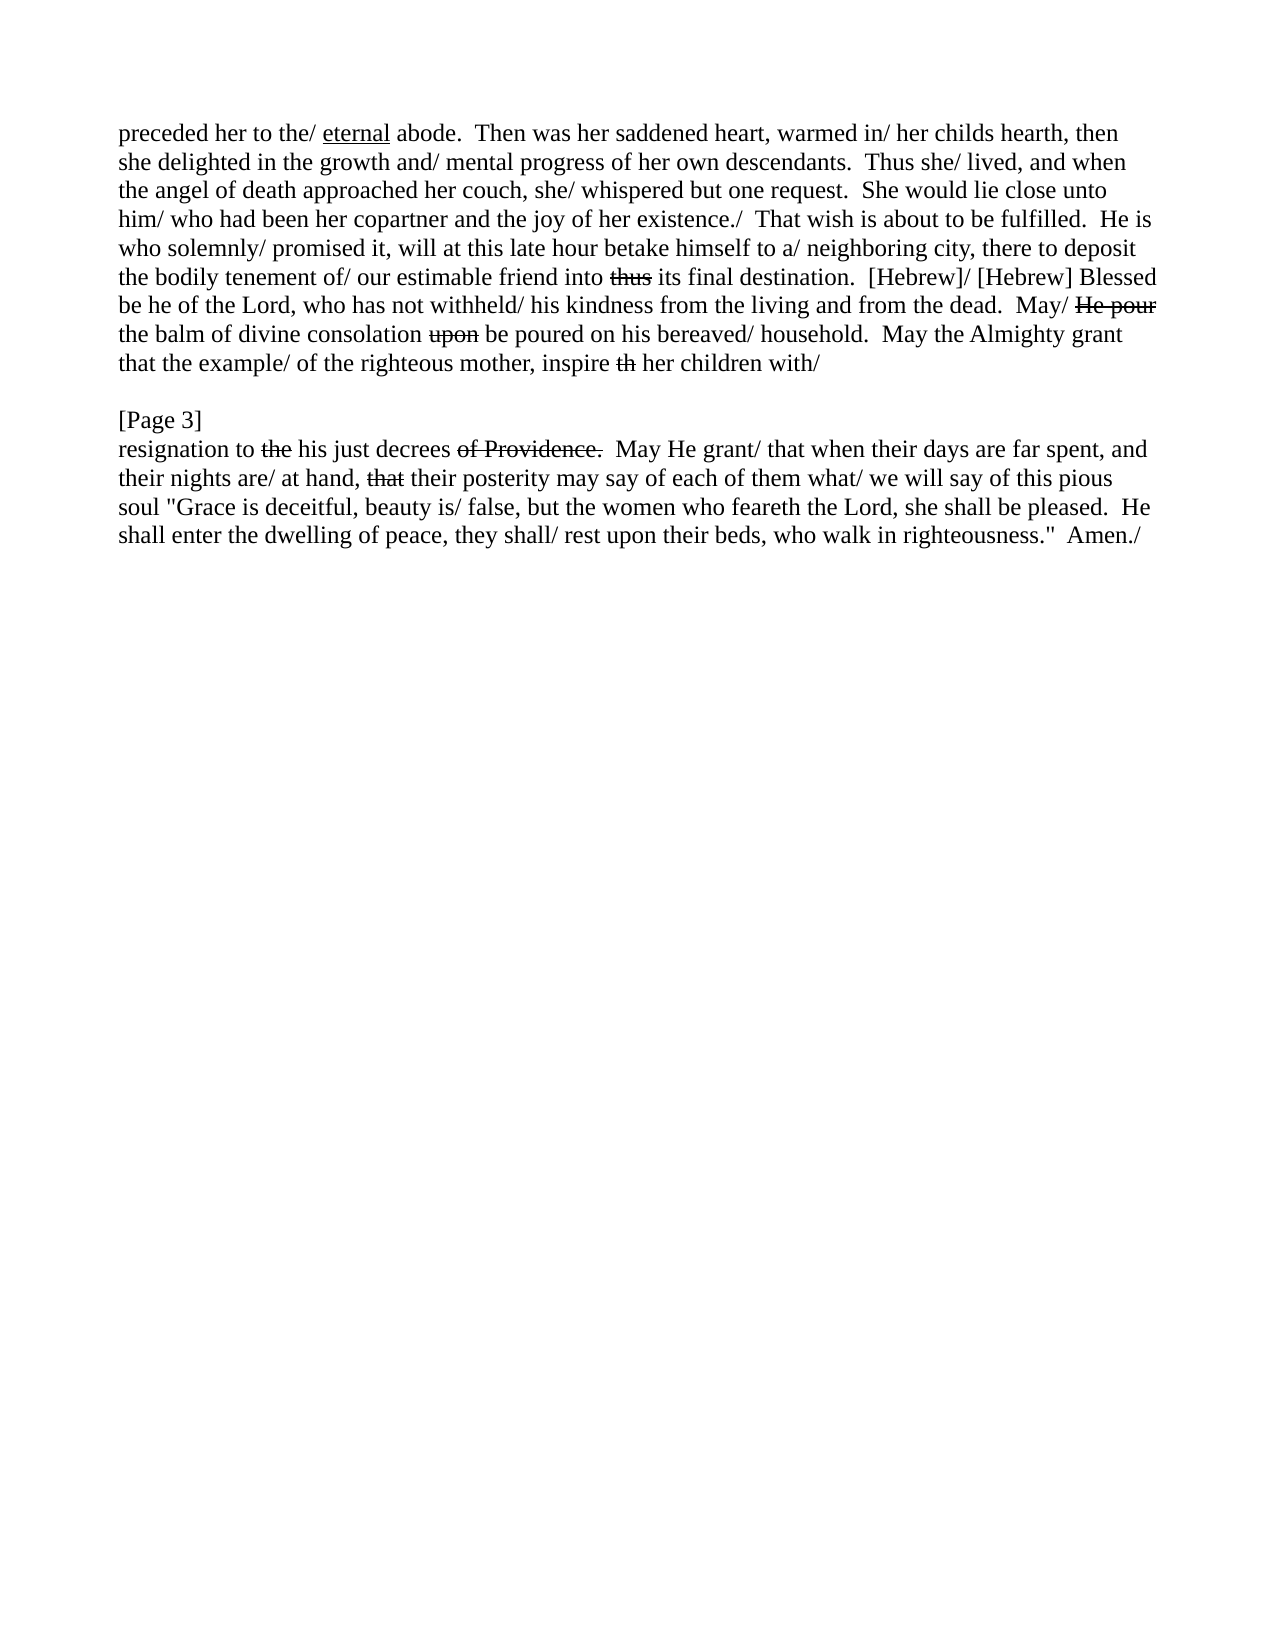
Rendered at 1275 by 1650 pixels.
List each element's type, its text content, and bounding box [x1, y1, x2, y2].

text resignation to the his just decrees of Providence. May He grant/ that when their days are far spent, and their nights are/ at hand, that their posterity may say of each of them what/ we will say of this pious soul "Grace is deceitful, beauty is/ false, but the women who feareth the Lord, she shall be pleased. He shall enter the dwelling of peace, they shall/ rest upon their beds, who walk in righteousness." Amen./ [118, 434, 1157, 549]
text preceded her to the/ eternal abode. Then was her saddened heart, warmed in/ her childs hearth, then she delighted in the growth and/ mental progress of her own descendants. Thus she/ lived, and when the angel of death approached her couch, she/ whispered but one request. She would lie close unto him/ who had been her copartner and the joy of her existence./ That wish is about to be fulfilled. He is who solemnly/ promised it, will at this late hour betake himself to a/ neighboring city, there to deposit the bodily tenement of/ our estimable friend into thus its final destination. [Hebrew]/ [Hebrew] Blessed be he of the Lord, who has not withheld/ his kindness from the living and from the dead. May/ He pour the balm of divine consolation upon be poured on his bereaved/ household. May the Almighty grant that the example/ of the righteous mother, inspire th her children with/ [118, 118, 1157, 377]
text [Page 3] [118, 406, 1157, 434]
